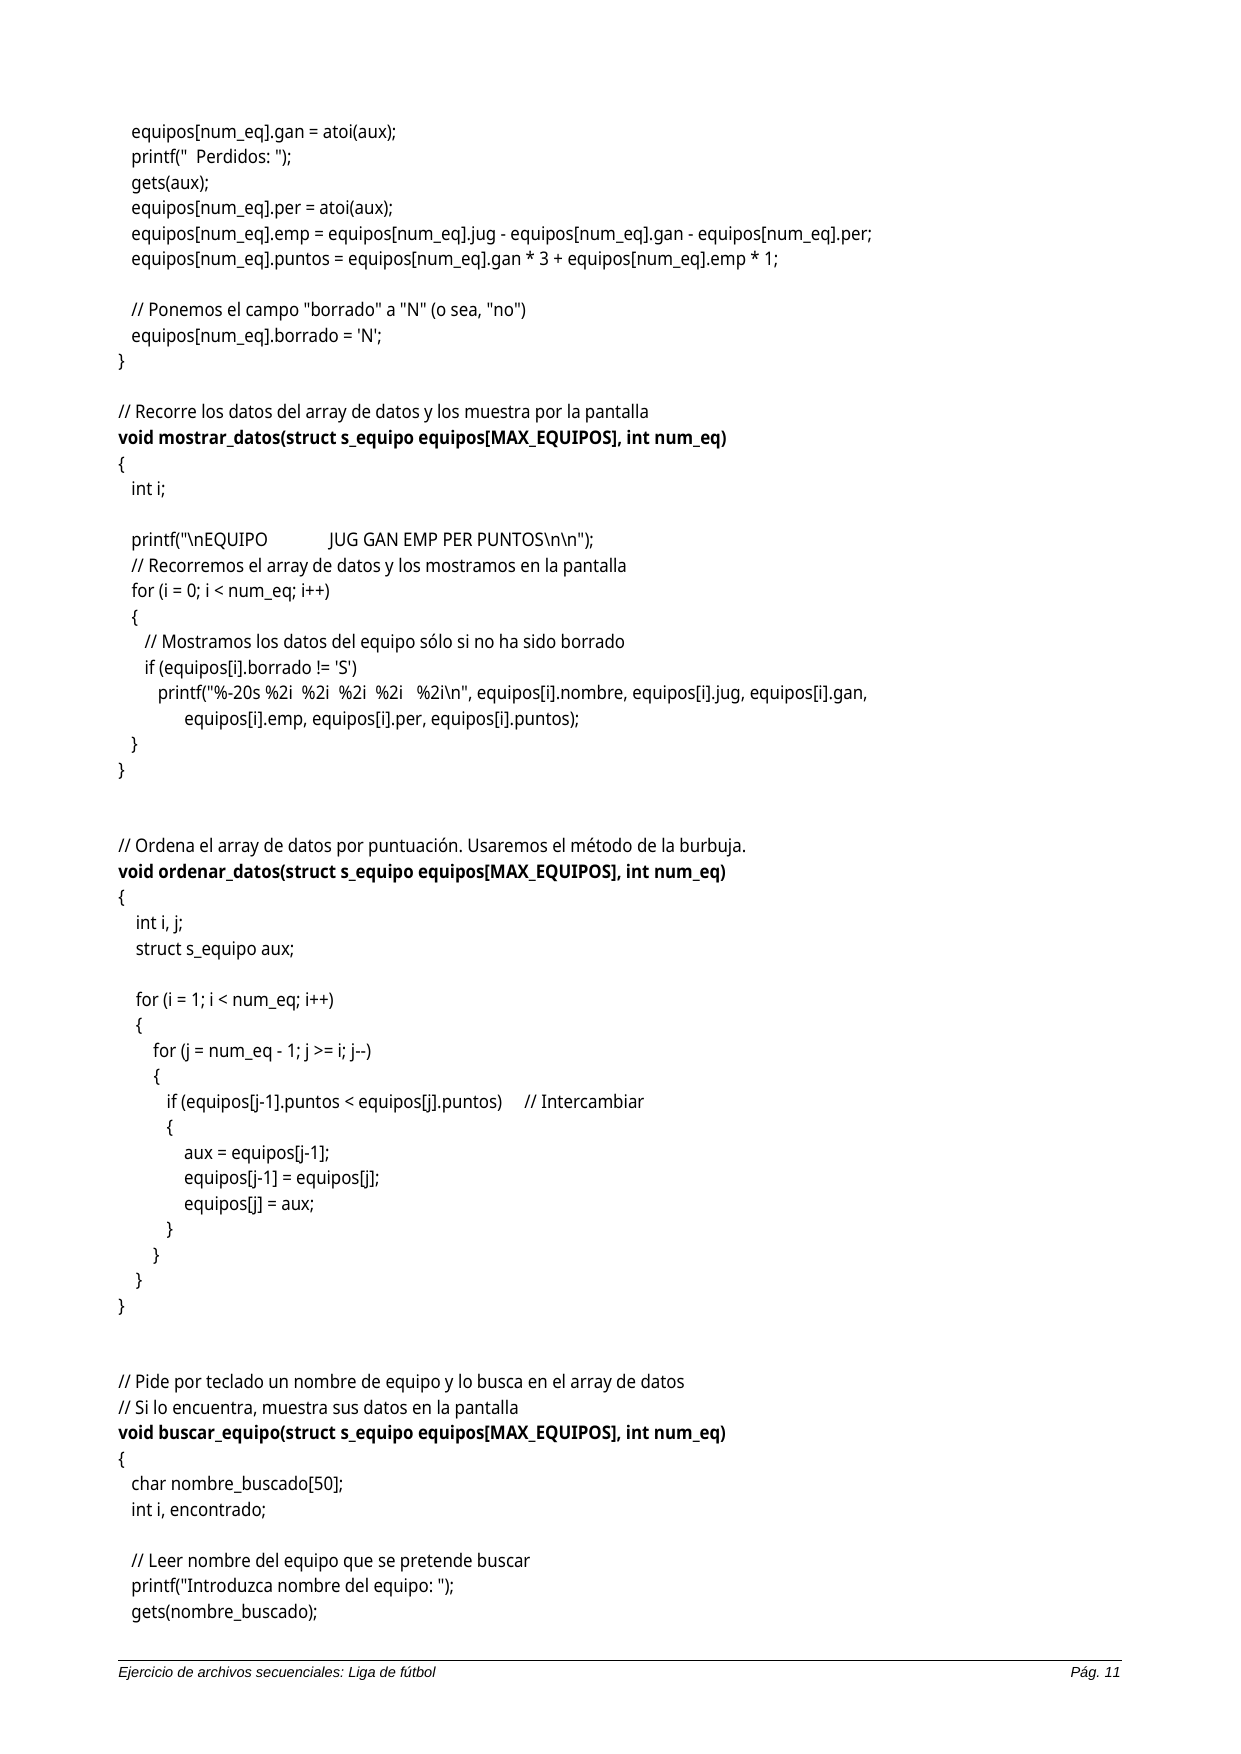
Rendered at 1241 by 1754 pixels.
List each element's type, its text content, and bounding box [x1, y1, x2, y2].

text { [118, 1011, 1122, 1037]
text for (j = num_eq - 1; j >= i; j--) [118, 1037, 1122, 1062]
text printf("\nEQUIPO JUG GAN EMP PER PUNTOS\n\n"); [118, 526, 1122, 552]
text equipos[num_eq].gan = atoi(aux); [118, 118, 1122, 144]
text if (equipos[i].borrado != 'S') [118, 654, 1122, 679]
text aux = equipos[j-1]; [118, 1139, 1122, 1164]
text equipos[j-1] = equipos[j]; [118, 1164, 1122, 1190]
text void ordenar_datos(struct s_equipo equipos[MAX_EQUIPOS], int num_eq) [118, 858, 1122, 884]
text } [118, 731, 1122, 756]
text printf(" Perdidos: "); [118, 144, 1122, 169]
text // Ordena el array de datos por puntuación. Usaremos el método de la burbuja. [118, 833, 1122, 858]
text equipos[j] = aux; [118, 1190, 1122, 1216]
text int i; [118, 475, 1122, 501]
text for (i = 0; i < num_eq; i++) [118, 577, 1122, 603]
text void mostrar_datos(struct s_equipo equipos[MAX_EQUIPOS], int num_eq) [118, 424, 1122, 450]
text gets(nombre_buscado); [118, 1598, 1122, 1624]
text equipos[i].emp, equipos[i].per, equipos[i].puntos); [118, 705, 1122, 731]
text { [118, 1113, 1122, 1139]
text } [118, 1267, 1122, 1292]
text equipos[num_eq].emp = equipos[num_eq].jug - equipos[num_eq].gan - equipos[num_eq].per; [118, 220, 1122, 246]
text printf("%-20s %2i %2i %2i %2i %2i\n", equipos[i].nombre, equipos[i].jug, equipos[i].gan, [118, 679, 1122, 705]
text int i, encontrado; [118, 1496, 1122, 1522]
text // Mostramos los datos del equipo sólo si no ha sido borrado [118, 628, 1122, 654]
text char nombre_buscado[50]; [118, 1471, 1122, 1496]
text struct s_equipo aux; [118, 935, 1122, 960]
text } [118, 1216, 1122, 1241]
text equipos[num_eq].puntos = equipos[num_eq].gan * 3 + equipos[num_eq].emp * 1; [118, 246, 1122, 271]
text { [118, 1062, 1122, 1088]
text { [118, 1445, 1122, 1471]
text // Recorre los datos del array de datos y los muestra por la pantalla [118, 399, 1122, 424]
text { [118, 450, 1122, 475]
text { [118, 884, 1122, 909]
text // Pide por teclado un nombre de equipo y lo busca en el array de datos [118, 1369, 1122, 1394]
text equipos[num_eq].per = atoi(aux); [118, 195, 1122, 220]
text int i, j; [118, 909, 1122, 935]
text gets(aux); [118, 169, 1122, 195]
text } [118, 1241, 1122, 1267]
text // Recorremos el array de datos y los mostramos en la pantalla [118, 552, 1122, 577]
text } [118, 756, 1122, 782]
text } [118, 348, 1122, 373]
text } [118, 1292, 1122, 1318]
text printf("Introduzca nombre del equipo: "); [118, 1573, 1122, 1598]
text for (i = 1; i < num_eq; i++) [118, 986, 1122, 1011]
text // Ponemos el campo "borrado" a "N" (o sea, "no") [118, 297, 1122, 322]
text equipos[num_eq].borrado = 'N'; [118, 322, 1122, 348]
text { [118, 603, 1122, 628]
text // Leer nombre del equipo que se pretende buscar [118, 1547, 1122, 1573]
text void buscar_equipo(struct s_equipo equipos[MAX_EQUIPOS], int num_eq) [118, 1420, 1122, 1445]
text if (equipos[j-1].puntos < equipos[j].puntos) // Intercambiar [118, 1088, 1122, 1113]
text // Si lo encuentra, muestra sus datos en la pantalla [118, 1394, 1122, 1420]
